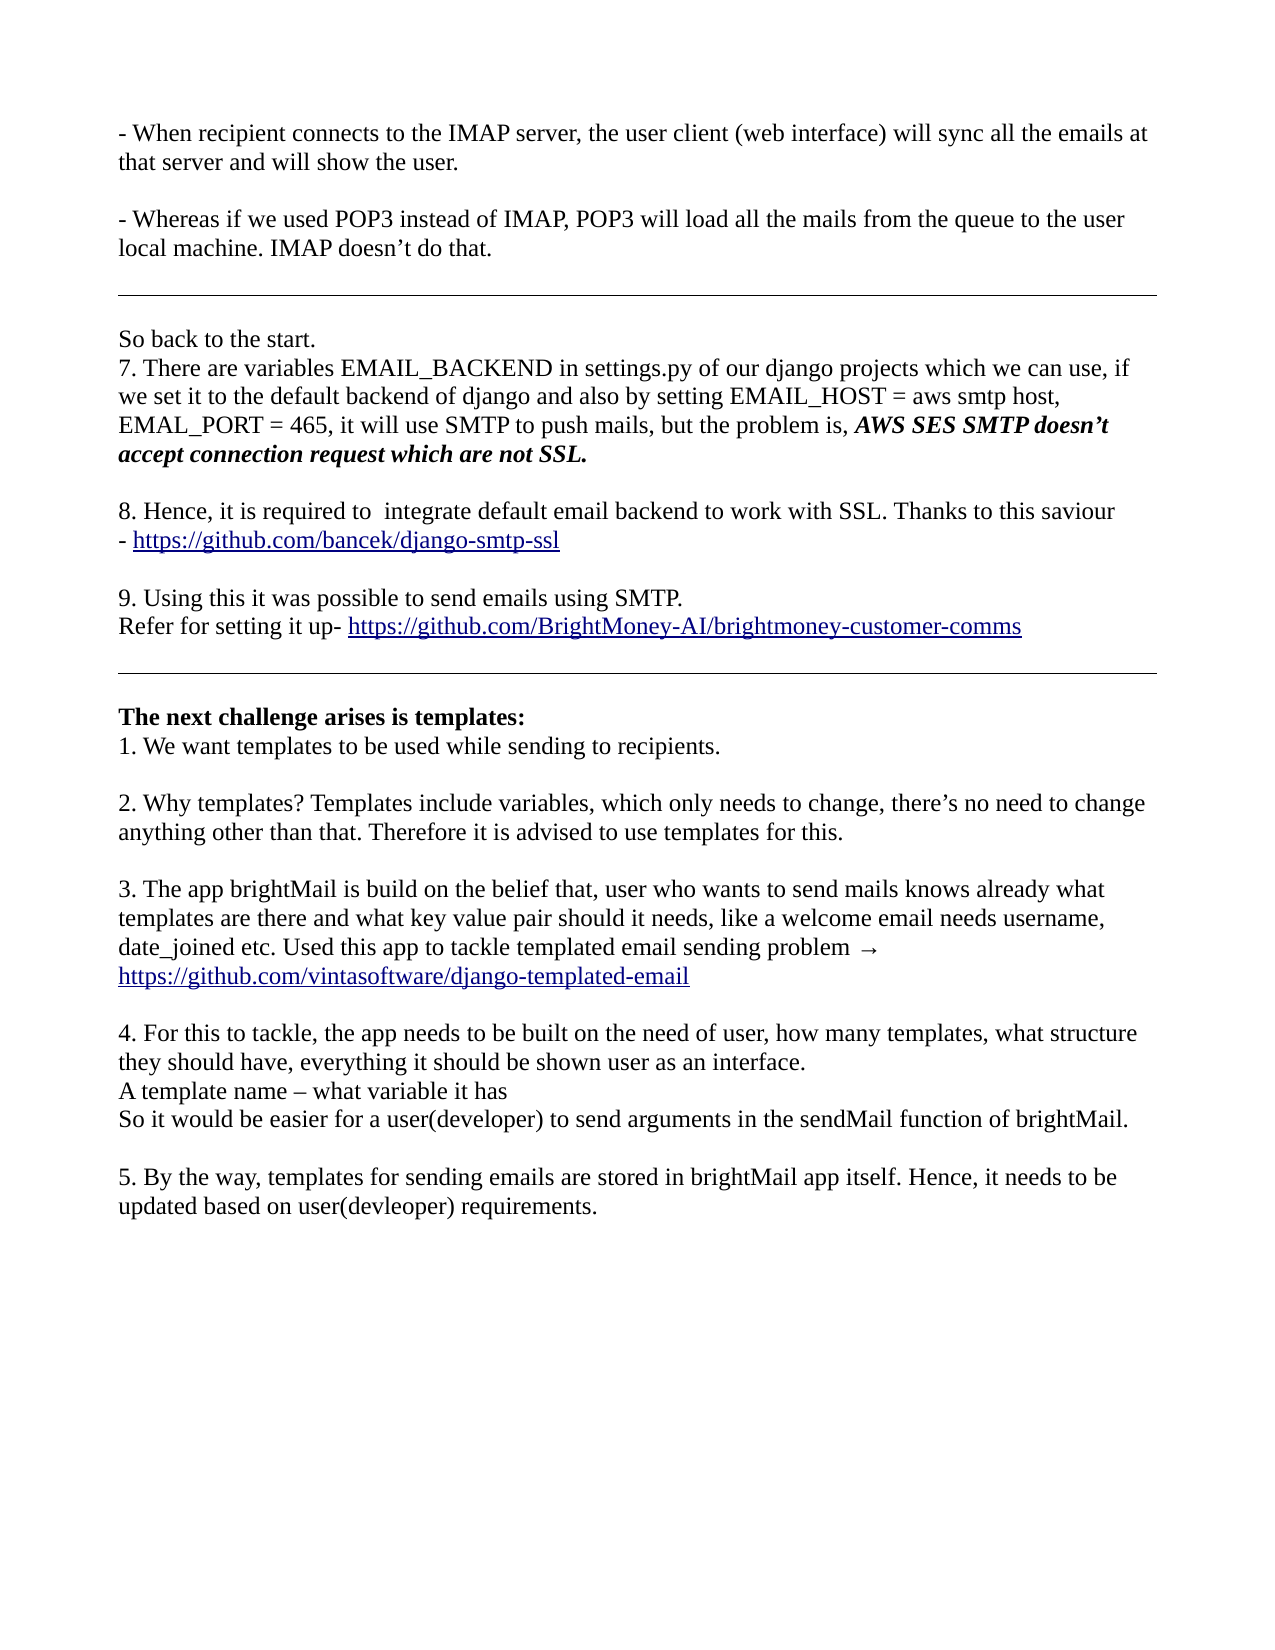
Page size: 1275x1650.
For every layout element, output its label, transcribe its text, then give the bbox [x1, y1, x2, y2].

text 9. Using this it was possible to send emails using SMTP. [118, 583, 1157, 611]
text - https://github.com/bancek/django-smtp-ssl [118, 525, 1157, 554]
text 4. For this to tackle, the app needs to be built on the need of user, how many templates, what structure they should have, everything it should be shown user as an interface. [118, 1018, 1157, 1076]
text 8. Hence, it is required to integrate default email backend to work with SSL. Thanks to this saviour [118, 496, 1157, 525]
text A template name – what variable it has [118, 1076, 1157, 1104]
text - When recipient connects to the IMAP server, the user client (web interface) will sync all the emails at that server and will show the user. [118, 118, 1157, 176]
text - Whereas if we used POP3 instead of IMAP, POP3 will load all the mails from the queue to the user local machine. IMAP doesn’t do that. [118, 204, 1157, 262]
text Refer for setting it up- https://github.com/BrightMoney-AI/brightmoney-customer-comms [118, 611, 1157, 640]
text 2. Why templates? Templates include variables, which only needs to change, there’s no need to change anything other than that. Therefore it is advised to use templates for this. [118, 788, 1157, 846]
text 1. We want templates to be used while sending to recipients. [118, 731, 1157, 759]
text So it would be easier for a user(developer) to send arguments in the sendMail function of brightMail. [118, 1104, 1157, 1133]
text 5. By the way, templates for sending emails are stored in brightMail app itself. Hence, it needs to be updated based on user(devleoper) requirements. [118, 1162, 1157, 1219]
text So back to the start. [118, 324, 1157, 353]
text The next challenge arises is templates: [118, 702, 1157, 731]
text 3. The app brightMail is build on the belief that, user who wants to send mails knows already what templates are there and what key value pair should it needs, like a welcome email needs username, date_joined etc. Used this app to tackle templated email sending problem → https://github.com/vintasoftware/django-templated-email [118, 874, 1157, 989]
text 7. There are variables EMAIL_BACKEND in settings.py of our django projects which we can use, if we set it to the default backend of django and also by setting EMAIL_HOST = aws smtp host, EMAL_PORT = 465, it will use SMTP to push mails, but the problem is, AWS SES SMTP doesn’t accept connection request which are not SSL. [118, 353, 1157, 468]
